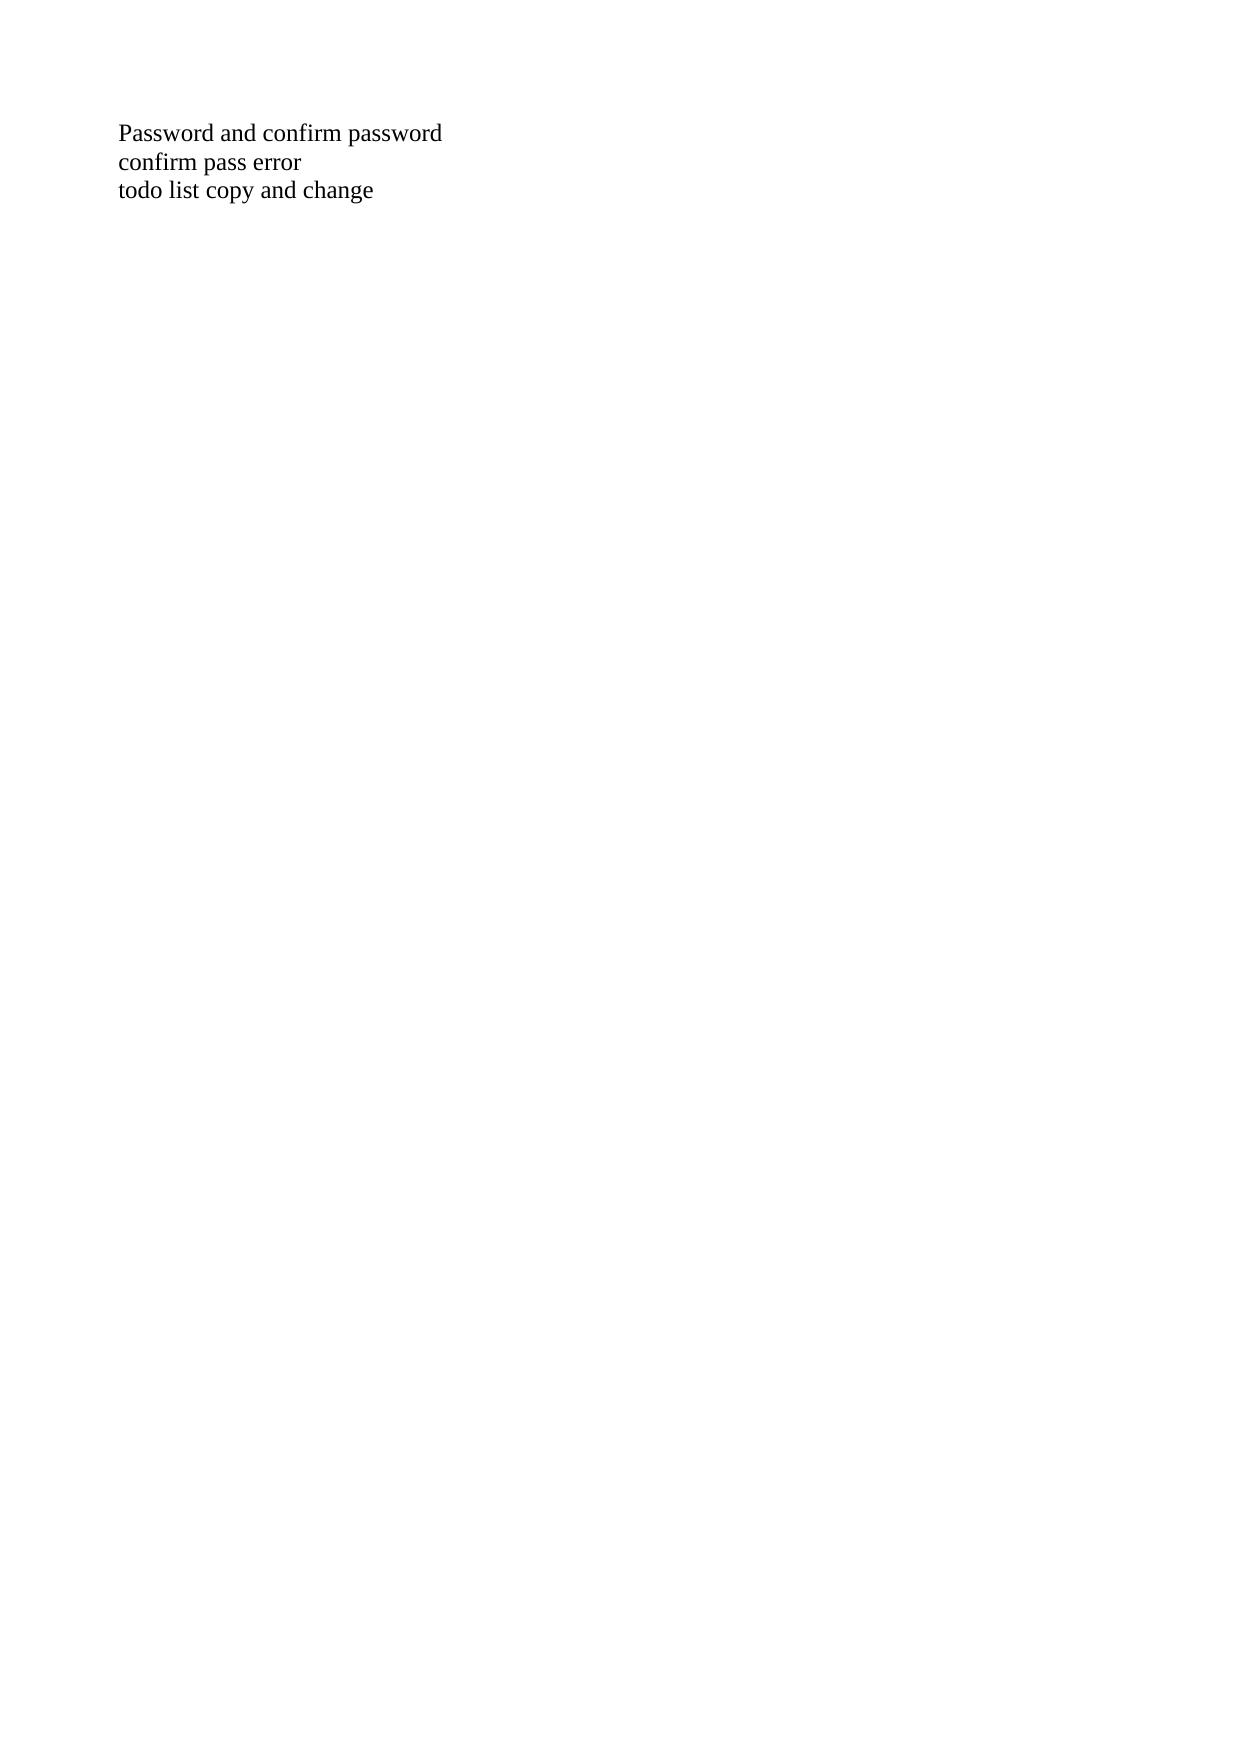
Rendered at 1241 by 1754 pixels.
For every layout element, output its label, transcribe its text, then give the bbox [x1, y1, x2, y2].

text Password and confirm password [118, 118, 1122, 147]
text confirm pass error [118, 147, 1122, 176]
text todo list copy and change [118, 176, 1122, 204]
